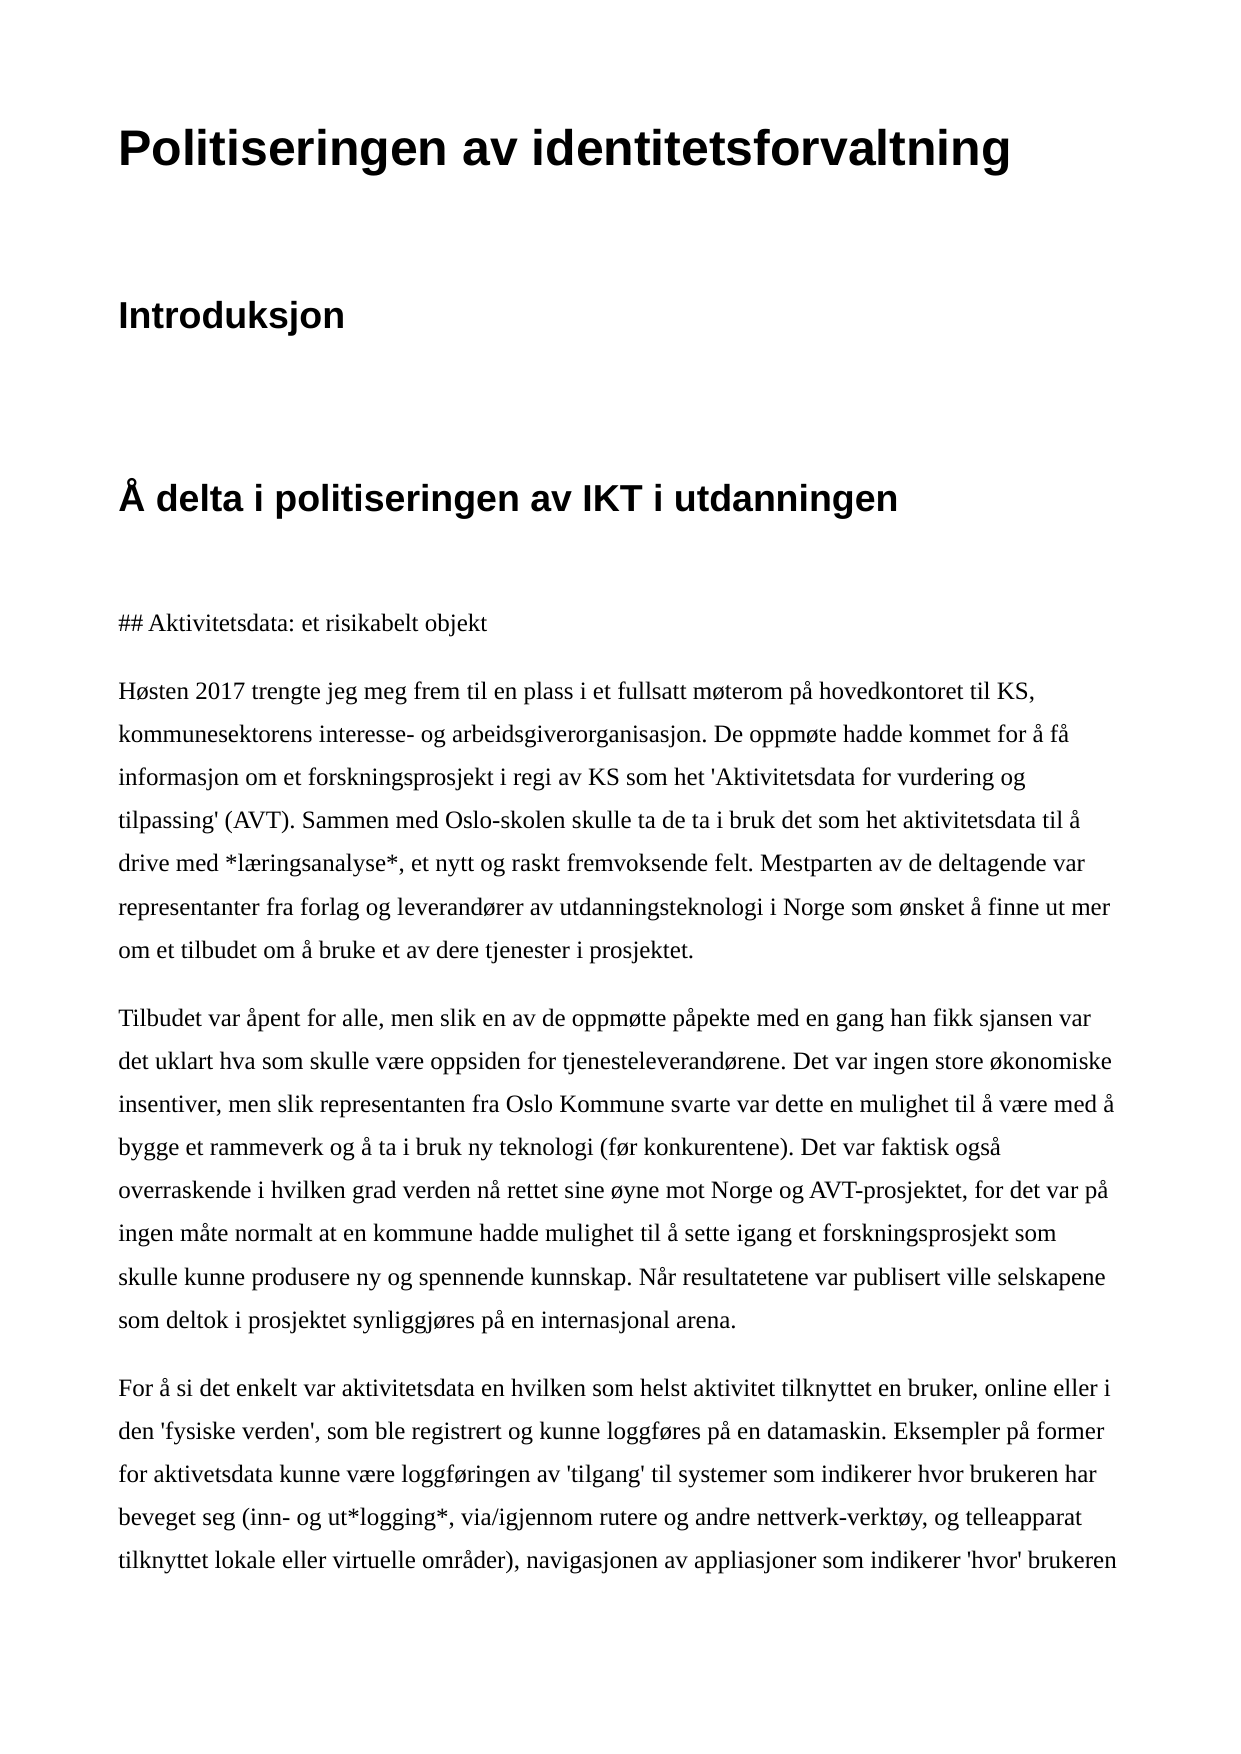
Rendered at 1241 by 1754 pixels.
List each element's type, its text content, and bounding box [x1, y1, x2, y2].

text Høsten 2017 trengte jeg meg frem til en plass i et fullsatt møterom på hovedkontoret til KS, kommunesektorens interesse- og arbeidsgiverorganisasjon. De oppmøte hadde kommet for å få informasjon om et forskningsprosjekt i regi av KS som het 'Aktivitetsdata for vurdering og tilpassing' (AVT). Sammen med Oslo-skolen skulle ta de ta i bruk det som het aktivitetsdata til å drive med *læringsanalyse*, et nytt og raskt fremvoksende felt. Mestparten av de deltagende var representanter fra forlag og leverandører av utdanningsteknologi i Norge som ønsket å finne ut mer om et tilbudet om å bruke et av dere tjenester i prosjektet. [118, 676, 1122, 963]
text Tilbudet var åpent for alle, men slik en av de oppmøtte påpekte med en gang han fikk sjansen var det uklart hva som skulle være oppsiden for tjenesteleverandørene. Det var ingen store økonomiske insentiver, men slik representanten fra Oslo Kommune svarte var dette en mulighet til å være med å bygge et rammeverk og å ta i bruk ny teknologi (før konkurentene). Det var faktisk også overraskende i hvilken grad verden nå rettet sine øyne mot Norge og AVT-prosjektet, for det var på ingen måte normalt at en kommune hadde mulighet til å sette igang et forskningsprosjekt som skulle kunne produsere ny og spennende kunnskap. Når resultatetene var publisert ville selskapene som deltok i prosjektet synliggjøres på en internasjonal arena. [118, 1003, 1122, 1333]
subtitle Introduksjon [118, 294, 1122, 337]
text For å si det enkelt var aktivitetsdata en hvilken som helst aktivitet tilknyttet en bruker, online eller i den 'fysiske verden', som ble registrert og kunne loggføres på en datamaskin. Eksempler på former for aktivetsdata kunne være loggføringen av 'tilgang' til systemer som indikerer hvor brukeren har beveget seg (inn- og ut*logging*, via/igjennom rutere og andre nettverk-verktøy, og telleapparat tilknyttet lokale eller virtuelle områder), navigasjonen av appliasjoner som indikerer 'hvor' brukeren [118, 1373, 1122, 1574]
subtitle Å delta i politiseringen av IKT i utdanningen [118, 476, 1122, 519]
text ## Aktivitetsdata: et risikabelt objekt [118, 608, 1122, 637]
subtitle Politiseringen av identitetsforvaltning [118, 118, 1122, 176]
